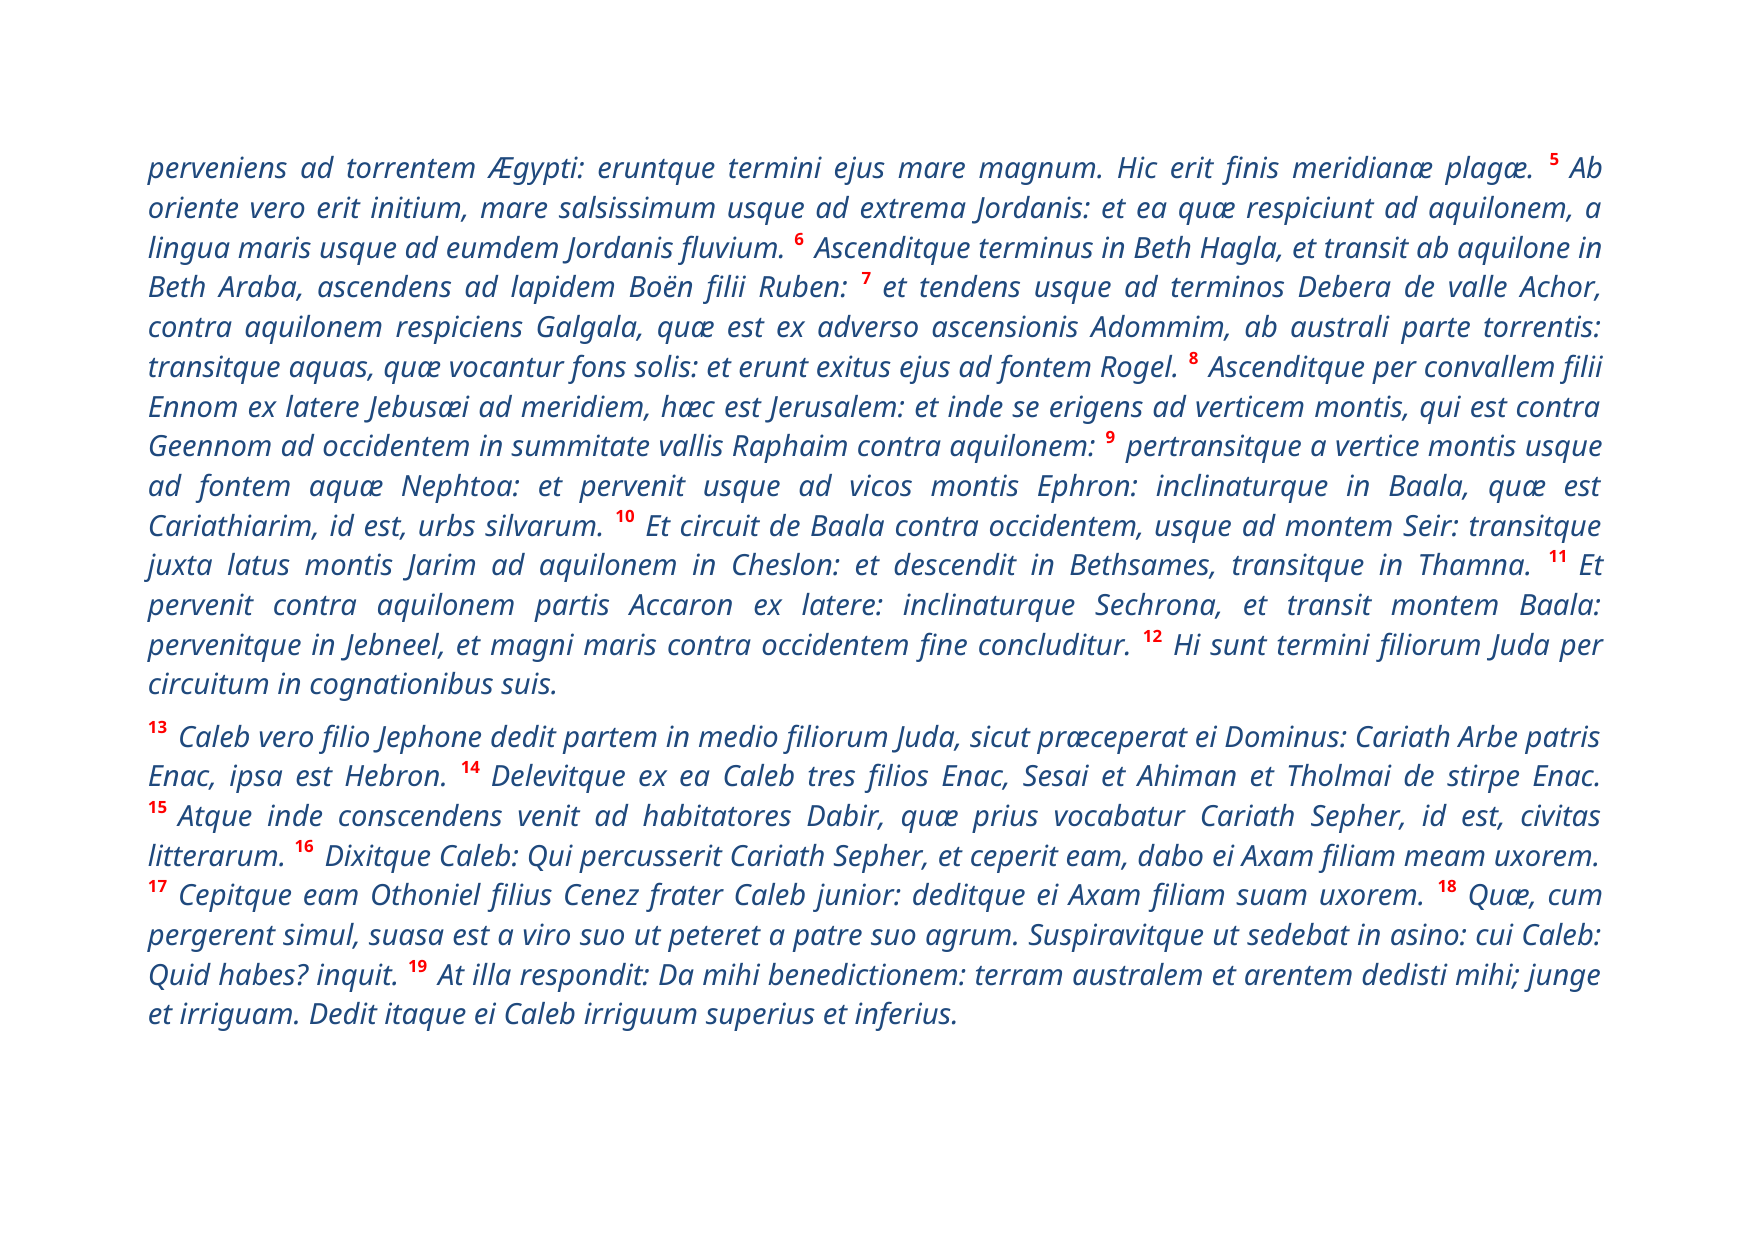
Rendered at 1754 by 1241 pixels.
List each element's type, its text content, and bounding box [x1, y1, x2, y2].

text 13 Caleb vero filio Jephone dedit partem in medio filiorum Juda, sicut præceperat ei Dominus: Cariath Arbe patris Enac, ipsa est Hebron. 14 Delevitque ex ea Caleb tres filios Enac, Sesai et Ahiman et Tholmai de stirpe Enac. 15 Atque inde conscendens venit ad habitatores Dabir, quæ prius vocabatur Cariath Sepher, id est, civitas litterarum. 16 Dixitque Caleb: Qui percusserit Cariath Sepher, et ceperit eam, dabo ei Axam filiam meam uxorem. 17 Cepitque eam Othoniel filius Cenez frater Caleb junior: deditque ei Axam filiam suam uxorem. 18 Quæ, cum pergerent simul, suasa est a viro suo ut peteret a patre suo agrum. Suspiravitque ut sedebat in asino: cui Caleb: Quid habes? inquit. 19 At illa respondit: Da mihi benedictionem: terram australem et arentem dedisti mihi; junge et irriguam. Dedit itaque ei Caleb irriguum superius et inferius. [148, 716, 1606, 1033]
text perveniens ad torrentem Ægypti: eruntque termini ejus mare magnum. Hic erit finis meridianæ plagæ. 5 Ab oriente vero erit initium, mare salsissimum usque ad extrema Jordanis: et ea quæ respiciunt ad aquilonem, a lingua maris usque ad eumdem Jordanis fluvium. 6 Ascenditque terminus in Beth Hagla, et transit ab aquilone in Beth Araba, ascendens ad lapidem Boën filii Ruben: 7 et tendens usque ad terminos Debera de valle Achor, contra aquilonem respiciens Galgala, quæ est ex adverso ascensionis Adommim, ab australi parte torrentis: transitque aquas, quæ vocantur fons solis: et erunt exitus ejus ad fontem Rogel. 8 Ascenditque per convallem filii Ennom ex latere Jebusæi ad meridiem, hæc est Jerusalem: et inde se erigens ad verticem montis, qui est contra Geennom ad occidentem in summitate vallis Raphaim contra aquilonem: 9 pertransitque a vertice montis usque ad fontem aquæ Nephtoa: et pervenit usque ad vicos montis Ephron: inclinaturque in Baala, quæ est Cariathiarim, id est, urbs silvarum. 10 Et circuit de Baala contra occidentem, usque ad montem Seir: transitque juxta latus montis Jarim ad aquilonem in Cheslon: et descendit in Bethsames, transitque in Thamna. 11 Et pervenit contra aquilonem partis Accaron ex latere: inclinaturque Sechrona, et transit montem Baala: pervenitque in Jebneel, et magni maris contra occidentem fine concluditur. 12 Hi sunt termini filiorum Juda per circuitum in cognationibus suis. [148, 148, 1606, 703]
